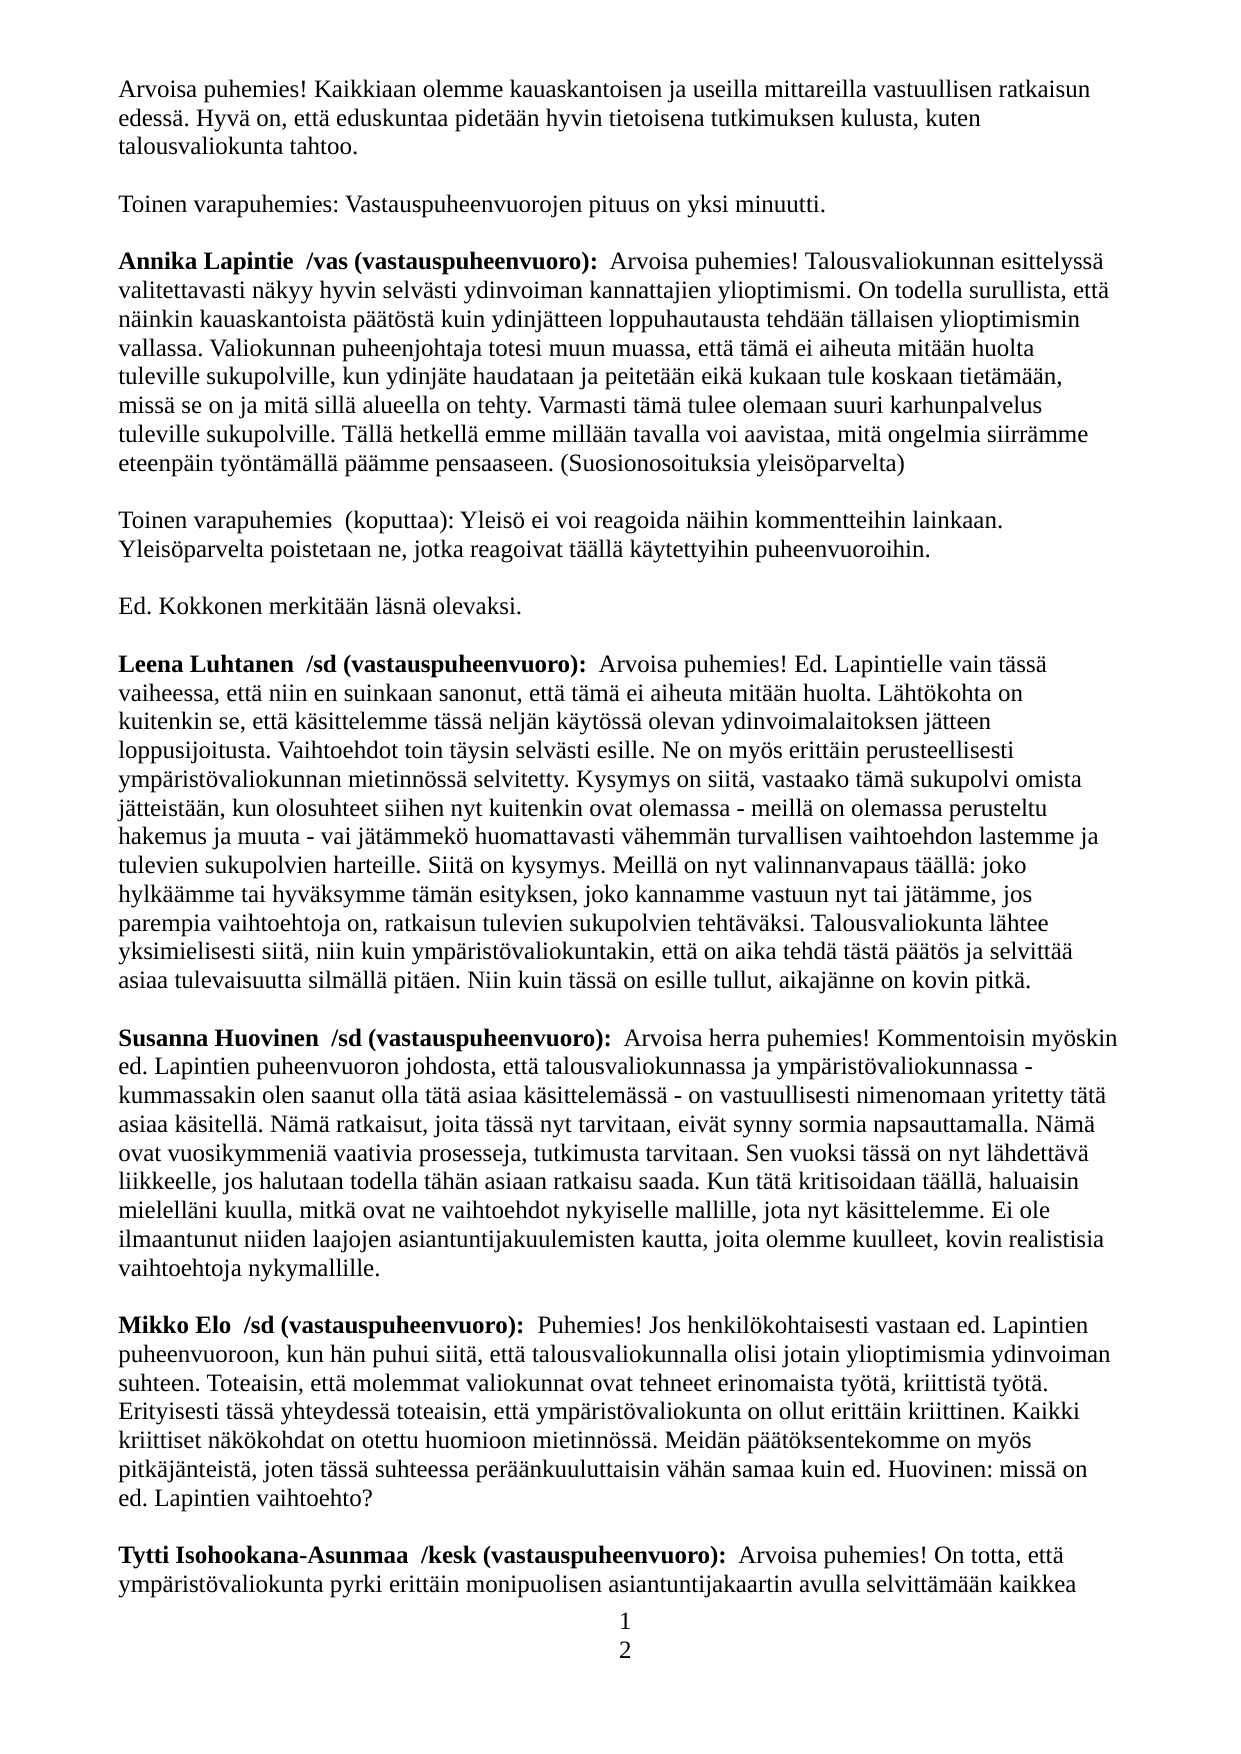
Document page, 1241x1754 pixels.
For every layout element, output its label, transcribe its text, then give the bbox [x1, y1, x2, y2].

text Tytti Isohookana-Asunmaa /kesk (vastauspuheenvuoro): Arvoisa puhemies! On totta, että ympäristövaliokunta pyrki erittäin monipuolisen asiantuntijakaartin avulla selvittämään kaikkea [118, 1540, 1122, 1598]
text Arvoisa puhemies! Kaikkiaan olemme kauaskantoisen ja useilla mittareilla vastuullisen ratkaisun edessä. Hyvä on, että eduskuntaa pidetään hyvin tietoisena tutkimuksen kulusta, kuten talousvaliokunta tahtoo. [118, 74, 1122, 160]
text Annika Lapintie /vas (vastauspuheenvuoro): Arvoisa puhemies! Talousvaliokunnan esittelyssä valitettavasti näkyy hyvin selvästi ydinvoiman kannattajien ylioptimismi. On todella surullista, että näinkin kauaskantoista päätöstä kuin ydinjätteen loppuhautausta tehdään tällaisen ylioptimismin vallassa. Valiokunnan puheenjohtaja totesi muun muassa, että tämä ei aiheuta mitään huolta tuleville sukupolville, kun ydinjäte haudataan ja peitetään eikä kukaan tule koskaan tietämään, missä se on ja mitä sillä alueella on tehty. Varmasti tämä tulee olemaan suuri karhunpalvelus tuleville sukupolville. Tällä hetkellä emme millään tavalla voi aavistaa, mitä ongelmia siirrämme eteenpäin työntämällä päämme pensaaseen. (Suosionosoituksia yleisöparvelta) [118, 246, 1122, 476]
text Ed. Kokkonen merkitään läsnä olevaksi. [118, 591, 1122, 620]
text Toinen varapuhemies (koputtaa): Yleisö ei voi reagoida näihin kommentteihin lainkaan. Yleisöparvelta poistetaan ne, jotka reagoivat täällä käytettyihin puheenvuoroihin. [118, 505, 1122, 563]
text Susanna Huovinen /sd (vastauspuheenvuoro): Arvoisa herra puhemies! Kommentoisin myöskin ed. Lapintien puheenvuoron johdosta, että talousvaliokunnassa ja ympäristövaliokunnassa - kummassakin olen saanut olla tätä asiaa käsittelemässä - on vastuullisesti nimenomaan yritetty tätä asiaa käsitellä. Nämä ratkaisut, joita tässä nyt tarvitaan, eivät synny sormia napsauttamalla. Nämä ovat vuosikymmeniä vaativia prosesseja, tutkimusta tarvitaan. Sen vuoksi tässä on nyt lähdettävä liikkeelle, jos halutaan todella tähän asiaan ratkaisu saada. Kun tätä kritisoidaan täällä, haluaisin mielelläni kuulla, mitkä ovat ne vaihtoehdot nykyiselle mallille, jota nyt käsittelemme. Ei ole ilmaantunut niiden laajojen asiantuntijakuulemisten kautta, joita olemme kuulleet, kovin realistisia vaihtoehtoja nykymallille. [118, 1023, 1122, 1281]
text Toinen varapuhemies: Vastauspuheenvuorojen pituus on yksi minuutti. [118, 189, 1122, 218]
text Mikko Elo /sd (vastauspuheenvuoro): Puhemies! Jos henkilökohtaisesti vastaan ed. Lapintien puheenvuoroon, kun hän puhui siitä, että talousvaliokunnalla olisi jotain ylioptimismia ydinvoiman suhteen. Toteaisin, että molemmat valiokunnat ovat tehneet erinomaista työtä, kriittistä työtä. Erityisesti tässä yhteydessä toteaisin, että ympäristövaliokunta on ollut erittäin kriittinen. Kaikki kriittiset näkökohdat on otettu huomioon mietinnössä. Meidän päätöksentekomme on myös pitkäjänteistä, joten tässä suhteessa peräänkuuluttaisin vähän samaa kuin ed. Huovinen: missä on ed. Lapintien vaihtoehto? [118, 1310, 1122, 1511]
text Leena Luhtanen /sd (vastauspuheenvuoro): Arvoisa puhemies! Ed. Lapintielle vain tässä vaiheessa, että niin en suinkaan sanonut, että tämä ei aiheuta mitään huolta. Lähtökohta on kuitenkin se, että käsittelemme tässä neljän käytössä olevan ydinvoimalaitoksen jätteen loppusijoitusta. Vaihtoehdot toin täysin selvästi esille. Ne on myös erittäin perusteellisesti ympäristövaliokunnan mietinnössä selvitetty. Kysymys on siitä, vastaako tämä sukupolvi omista jätteistään, kun olosuhteet siihen nyt kuitenkin ovat olemassa - meillä on olemassa perusteltu hakemus ja muuta - vai jätämmekö huomattavasti vähemmän turvallisen vaihtoehdon lastemme ja tulevien sukupolvien harteille. Siitä on kysymys. Meillä on nyt valinnanvapaus täällä: joko hylkäämme tai hyväksymme tämän esityksen, joko kannamme vastuun nyt tai jätämme, jos parempia vaihtoehtoja on, ratkaisun tulevien sukupolvien tehtäväksi. Talousvaliokunta lähtee yksimielisesti siitä, niin kuin ympäristövaliokuntakin, että on aika tehdä tästä päätös ja selvittää asiaa tulevaisuutta silmällä pitäen. Niin kuin tässä on esille tullut, aikajänne on kovin pitkä. [118, 649, 1122, 994]
